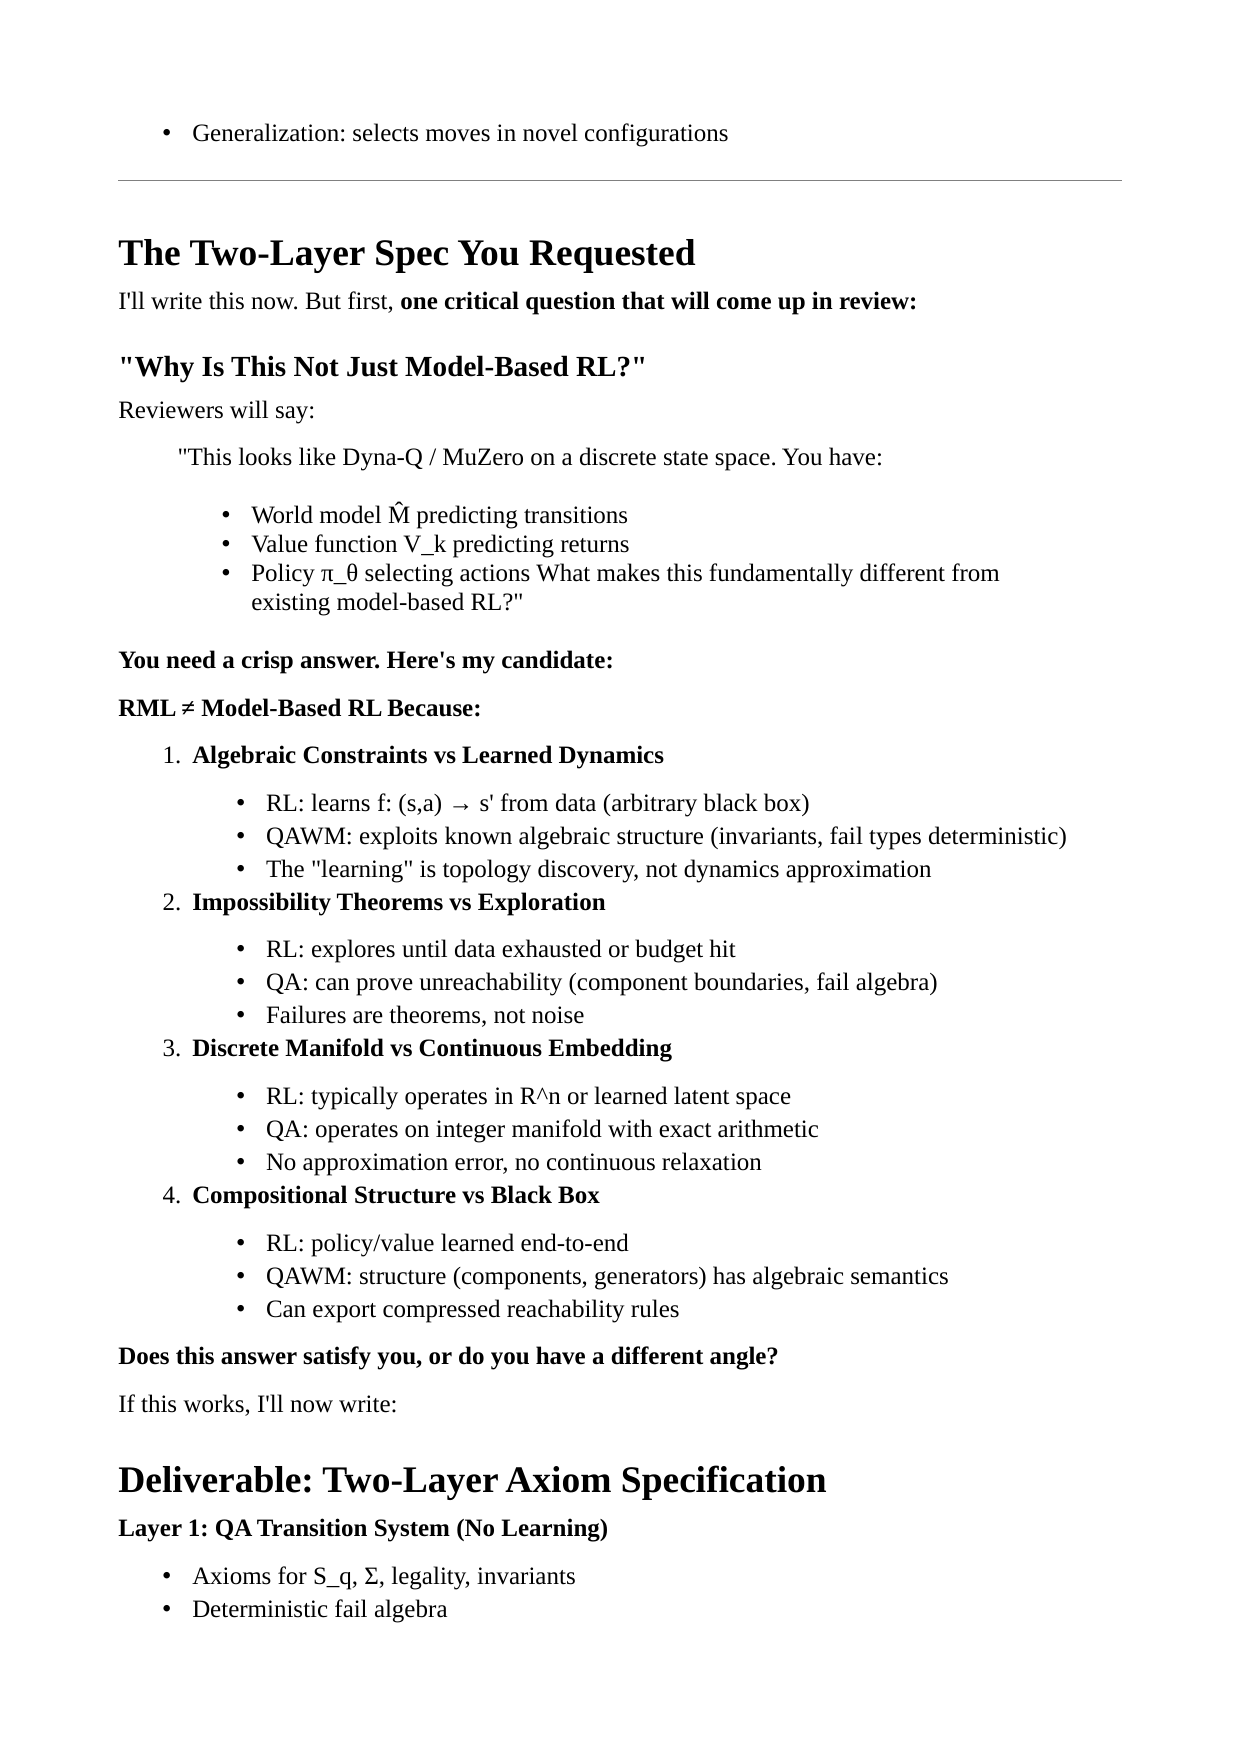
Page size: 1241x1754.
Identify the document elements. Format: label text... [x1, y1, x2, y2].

list The "learning" is topology discovery, not dynamics approximation [236, 854, 1122, 883]
list Can export compressed reachability rules [236, 1294, 1122, 1323]
subtitle "Why Is This Not Just Model-Based RL?" [118, 349, 1122, 382]
text "This looks like Dyna-Q / MuZero on a discrete state space. You have: [177, 442, 1063, 471]
list RL: learns f: (s,a) → s' from data (arbitrary black box) [236, 788, 1122, 817]
list No approximation error, no continuous relaxation [236, 1147, 1122, 1176]
list World model M̂ predicting transitions [222, 501, 1063, 529]
list Value function V_k predicting returns [222, 529, 1063, 558]
text You need a crisp answer. Here's my candidate: [118, 645, 1122, 674]
list Generalization: selects moves in novel configurations [162, 118, 1122, 147]
list Compositional Structure vs Black Box [162, 1180, 1122, 1209]
text RML ≠ Model-Based RL Because: [118, 693, 1122, 721]
text Reviewers will say: [118, 395, 1122, 423]
list Deterministic fail algebra [162, 1594, 1122, 1622]
list QAWM: exploits known algebraic structure (invariants, fail types deterministic) [236, 821, 1122, 849]
text Does this answer satisfy you, or do you have a different angle? [118, 1341, 1122, 1370]
list RL: policy/value learned end-to-end [236, 1228, 1122, 1257]
list QA: operates on integer manifold with exact arithmetic [236, 1114, 1122, 1143]
subtitle The Two-Layer Spec You Requested [118, 231, 1122, 274]
list Axioms for S_q, Σ, legality, invariants [162, 1561, 1122, 1589]
subtitle Deliverable: Two-Layer Axiom Specification [118, 1457, 1122, 1501]
text Layer 1: QA Transition System (No Learning) [118, 1513, 1122, 1542]
list RL: typically operates in R^n or learned latent space [236, 1081, 1122, 1110]
list Impossibility Theorems vs Exploration [162, 887, 1122, 916]
list Algebraic Constraints vs Learned Dynamics [162, 740, 1122, 769]
list Policy π_θ selecting actions What makes this fundamentally different from existing model-based RL?" [222, 558, 1063, 616]
text If this works, I'll now write: [118, 1389, 1122, 1418]
list QA: can prove unreachability (component boundaries, fail algebra) [236, 967, 1122, 996]
text I'll write this now. But first, one critical question that will come up in review: [118, 286, 1122, 315]
list Discrete Manifold vs Continuous Embedding [162, 1033, 1122, 1062]
list QAWM: structure (components, generators) has algebraic semantics [236, 1261, 1122, 1289]
list Failures are theorems, not noise [236, 1001, 1122, 1029]
list RL: explores until data exhausted or budget hit [236, 934, 1122, 963]
